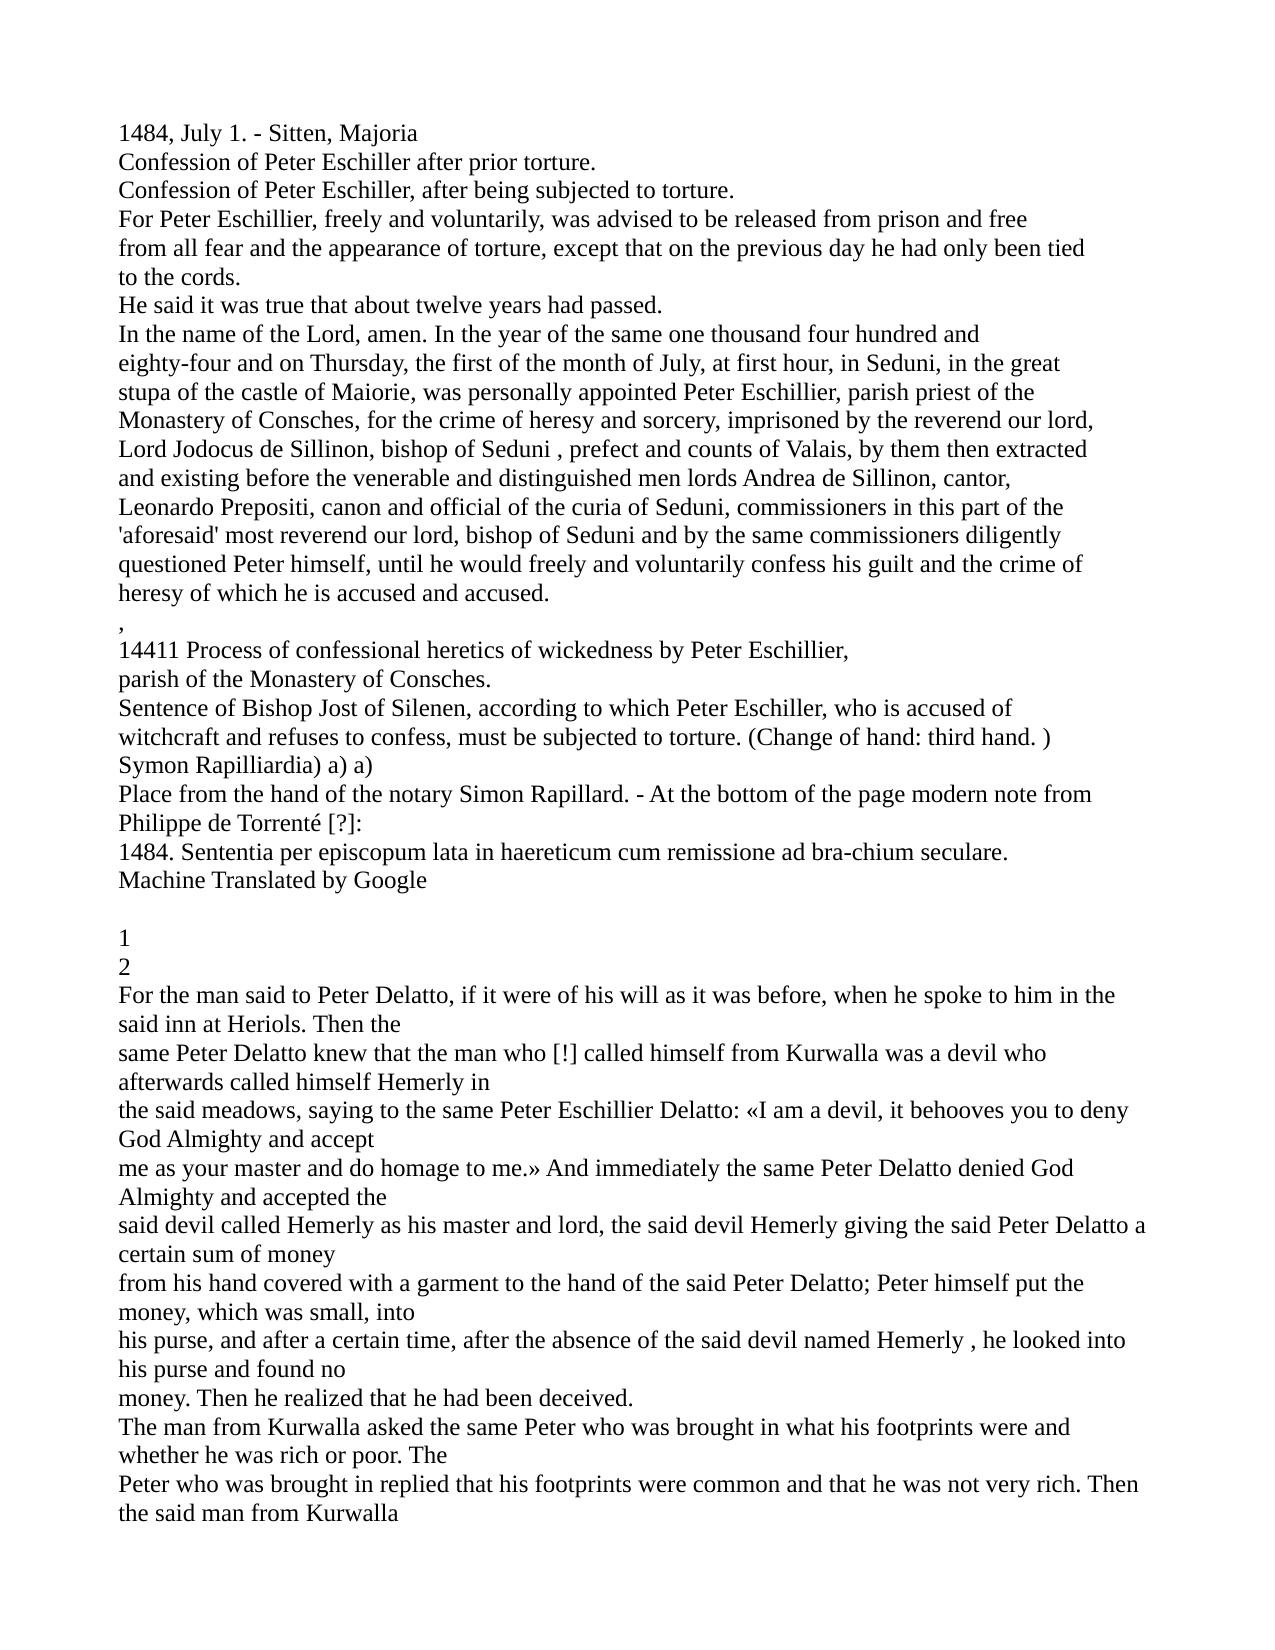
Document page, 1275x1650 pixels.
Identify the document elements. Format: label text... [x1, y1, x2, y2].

text from all fear and the appearance of torture, except that on the previous day he had only been tied [118, 233, 1157, 262]
text witchcraft and refuses to confess, must be subjected to torture. (Change of hand: third hand. ) [118, 722, 1157, 751]
text parish of the Monastery of Consches. [118, 664, 1157, 693]
text Leonardo Prepositi, canon and official of the curia of Seduni, commissioners in this part of the [118, 492, 1157, 521]
text eighty-four and on Thursday, the first of the month of July, at first hour, in Seduni, in the great [118, 348, 1157, 377]
text 1484, July 1. - Sitten, Majoria [118, 118, 1157, 147]
text Symon Rapilliardia) a) a) [118, 751, 1157, 779]
text Sentence of Bishop Jost of Silenen, according to which Peter Eschiller, who is accused of [118, 693, 1157, 722]
text 2 [118, 952, 1157, 981]
text from his hand covered with a garment to the hand of the said Peter Delatto; Peter himself put the money, which was small, into [118, 1268, 1157, 1326]
text said devil called Hemerly as his master and lord, the said devil Hemerly giving the said Peter Delatto a certain sum of money [118, 1211, 1157, 1268]
text Confession of Peter Eschiller, after being subjected to torture. [118, 176, 1157, 204]
text 'aforesaid' most reverend our lord, bishop of Seduni and by the same commissioners diligently [118, 521, 1157, 549]
text In the name of the Lord, amen. In the year of the same one thousand four hundred and [118, 319, 1157, 348]
text For Peter Eschillier, freely and voluntarily, was advised to be released from prison and free [118, 204, 1157, 233]
text Confession of Peter Eschiller after prior torture. [118, 147, 1157, 176]
text money. Then he realized that he had been deceived. [118, 1383, 1157, 1412]
text Monastery of Consches, for the crime of heresy and sorcery, imprisoned by the reverend our lord, [118, 406, 1157, 434]
text to the cords. [118, 262, 1157, 291]
text 1484. Sententia per episcopum lata in haereticum cum remissione ad bra-chium seculare. [118, 837, 1157, 866]
text questioned Peter himself, until he would freely and voluntarily confess his guilt and the crime of [118, 549, 1157, 578]
text his purse, and after a certain time, after the absence of the said devil named Hemerly , he looked into his purse and found no [118, 1326, 1157, 1383]
text For the man said to Peter Delatto, if it were of his will as it was before, when he spoke to him in the said inn at Heriols. Then the [118, 981, 1157, 1038]
text 1 [118, 923, 1157, 952]
text 14411 Process of confessional heretics of wickedness by Peter Eschillier, [118, 636, 1157, 664]
text , [118, 607, 1157, 636]
text Place from the hand of the notary Simon Rapillard. - At the bottom of the page modern note from Philippe de Torrenté [?]: [118, 779, 1157, 837]
text and existing before the venerable and distinguished men lords Andrea de Sillinon, cantor, [118, 463, 1157, 492]
text same Peter Delatto knew that the man who [!] called himself from Kurwalla was a devil who afterwards called himself Hemerly in [118, 1038, 1157, 1096]
text He said it was true that about twelve years had passed. [118, 291, 1157, 319]
text the said meadows, saying to the same Peter Eschillier Delatto: «I am a devil, it behooves you to deny God Almighty and accept [118, 1096, 1157, 1153]
text Peter who was brought in replied that his footprints were common and that he was not very rich. Then the said man from Kurwalla [118, 1469, 1157, 1527]
text Lord Jodocus de Sillinon, bishop of Seduni , prefect and counts of Valais, by them then extracted [118, 434, 1157, 463]
text heresy of which he is accused and accused. [118, 578, 1157, 607]
text me as your master and do homage to me.» And immediately the same Peter Delatto denied God Almighty and accepted the [118, 1153, 1157, 1211]
text The man from Kurwalla asked the same Peter who was brought in what his footprints were and whether he was rich or poor. The [118, 1412, 1157, 1469]
text stupa of the castle of Maiorie, was personally appointed Peter Eschillier, parish priest of the [118, 377, 1157, 406]
text Machine Translated by Google [118, 866, 1157, 894]
